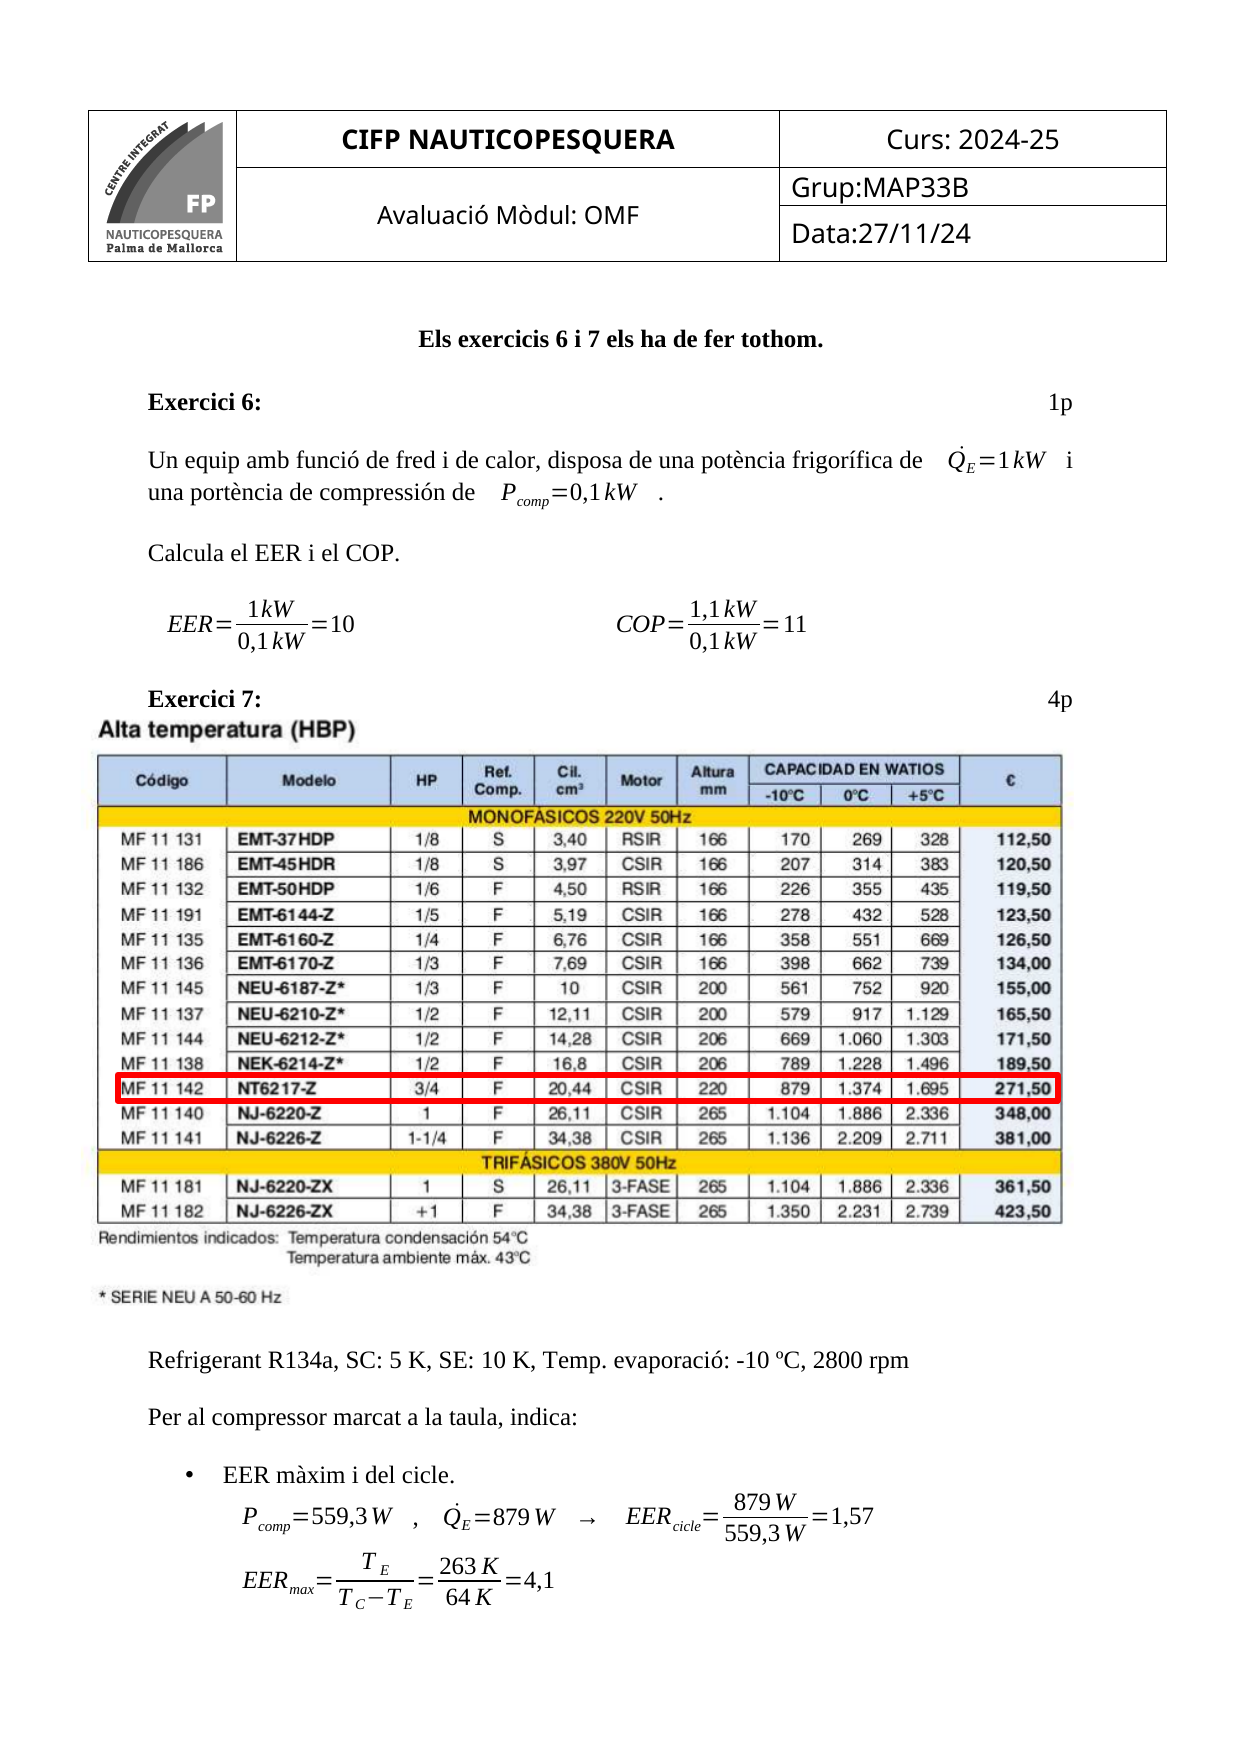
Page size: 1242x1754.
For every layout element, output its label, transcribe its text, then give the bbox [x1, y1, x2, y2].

text Per al compressor marcat a la taula, indica: [148, 1402, 1094, 1431]
picture [75, 712, 1074, 1313]
text Calcula el EER i el COP. [148, 538, 1094, 567]
list EER màxim i del cicle. [185, 1460, 1094, 1489]
text Un equip amb funció de fred i de calor, disposa de una potència frigorífica de i una portència de compressión de . [148, 445, 1094, 510]
text Exercici 7: 4p [148, 684, 1094, 712]
list , → [185, 1489, 1094, 1548]
picture [100, 111, 229, 260]
text Refrigerant R134a, SC: 5 K, SE: 10 K, Temp. evaporació: -10 ºC, 2800 rpm [148, 1345, 1094, 1374]
text Els exercicis 6 i 7 els ha de fer tothom. [148, 324, 1094, 353]
text Exercici 6: 1p [148, 387, 1094, 416]
